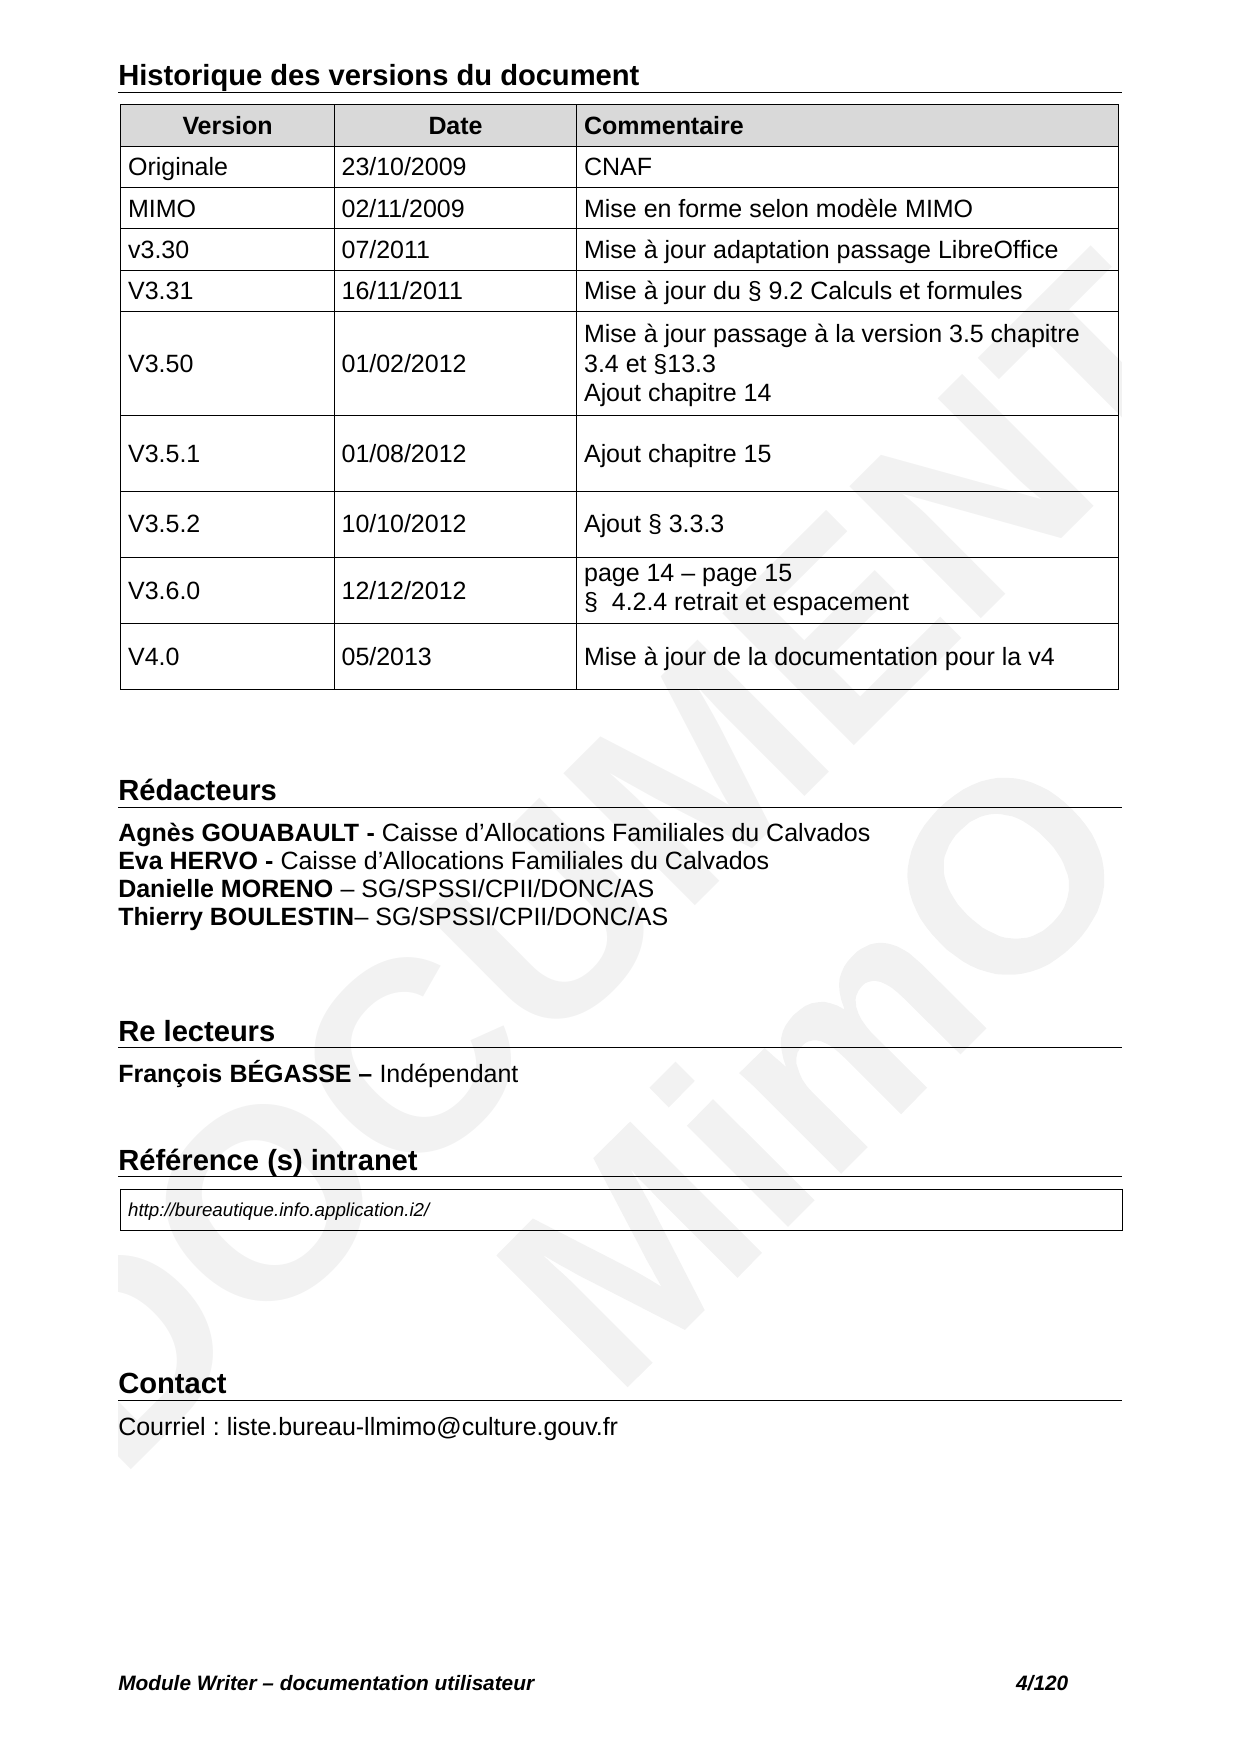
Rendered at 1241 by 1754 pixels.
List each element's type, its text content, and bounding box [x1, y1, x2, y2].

text Rédacteurs [118, 774, 1122, 807]
text Agnès GOUABAULT - Caisse d’Allocations Familiales du Calvados [118, 819, 1122, 847]
table_cell Mise en forme selon modèle MIMO [577, 188, 1118, 228]
table_header Version [121, 105, 334, 146]
table_cell 02/11/2009 [335, 188, 576, 228]
table_header Commentaire [577, 105, 1118, 146]
table_cell Originale [121, 147, 334, 187]
table_cell 10/10/2012 [335, 492, 576, 557]
text Contact [118, 1367, 1122, 1400]
table_cell 07/2011 [335, 229, 576, 270]
table_cell V3.31 [121, 271, 334, 311]
table_cell 12/12/2012 [335, 558, 576, 623]
table_header http://bureautique.info.application.i2/ [121, 1190, 1122, 1230]
table_cell 23/10/2009 [335, 147, 576, 187]
table_cell V3.6.0 [121, 558, 334, 623]
table_cell Mise à jour de la documentation pour la v4 [577, 624, 1118, 689]
table_cell CNAF [577, 147, 1118, 187]
text Re lecteurs [118, 1015, 1122, 1047]
text Thierry BOULESTIN– SG/SPSSI/CPII/DONC/AS [118, 903, 1122, 931]
table_cell Mise à jour passage à la version 3.5 chapitre 3.4 et §13.3 Ajout chapitre 14 [577, 312, 1118, 415]
table_cell page 14 – page 15 § 4.2.4 retrait et espacement [577, 558, 1118, 623]
table_cell V3.5.1 [121, 416, 334, 491]
table_cell V3.5.2 [121, 492, 334, 557]
table_cell Ajout § 3.3.3 [577, 492, 1118, 557]
table_cell 05/2013 [335, 624, 576, 689]
table_header Date [335, 105, 576, 146]
text Courriel : liste.bureau-llmimo@culture.gouv.fr [118, 1413, 1122, 1441]
table_cell Ajout chapitre 15 [577, 416, 1118, 491]
table_cell V4.0 [121, 624, 334, 689]
text Référence (s) intranet [118, 1144, 1122, 1176]
table_cell 01/08/2012 [335, 416, 576, 491]
table_cell MIMO [121, 188, 334, 228]
table_cell Mise à jour du § 9.2 Calculs et formules [577, 271, 1118, 311]
text Historique des versions du document [118, 59, 1122, 92]
table_cell V3.50 [121, 312, 334, 415]
text Danielle MORENO – SG/SPSSI/CPII/DONC/AS [118, 875, 1122, 903]
table_cell 01/02/2012 [335, 312, 576, 415]
text Eva HERVO - Caisse d’Allocations Familiales du Calvados [118, 847, 1122, 875]
text François BéGASSE – Indépendant [118, 1060, 1122, 1088]
table_cell Mise à jour adaptation passage LibreOffice [577, 229, 1118, 270]
table_cell 16/11/2011 [335, 271, 576, 311]
table_cell v3.30 [121, 229, 334, 270]
